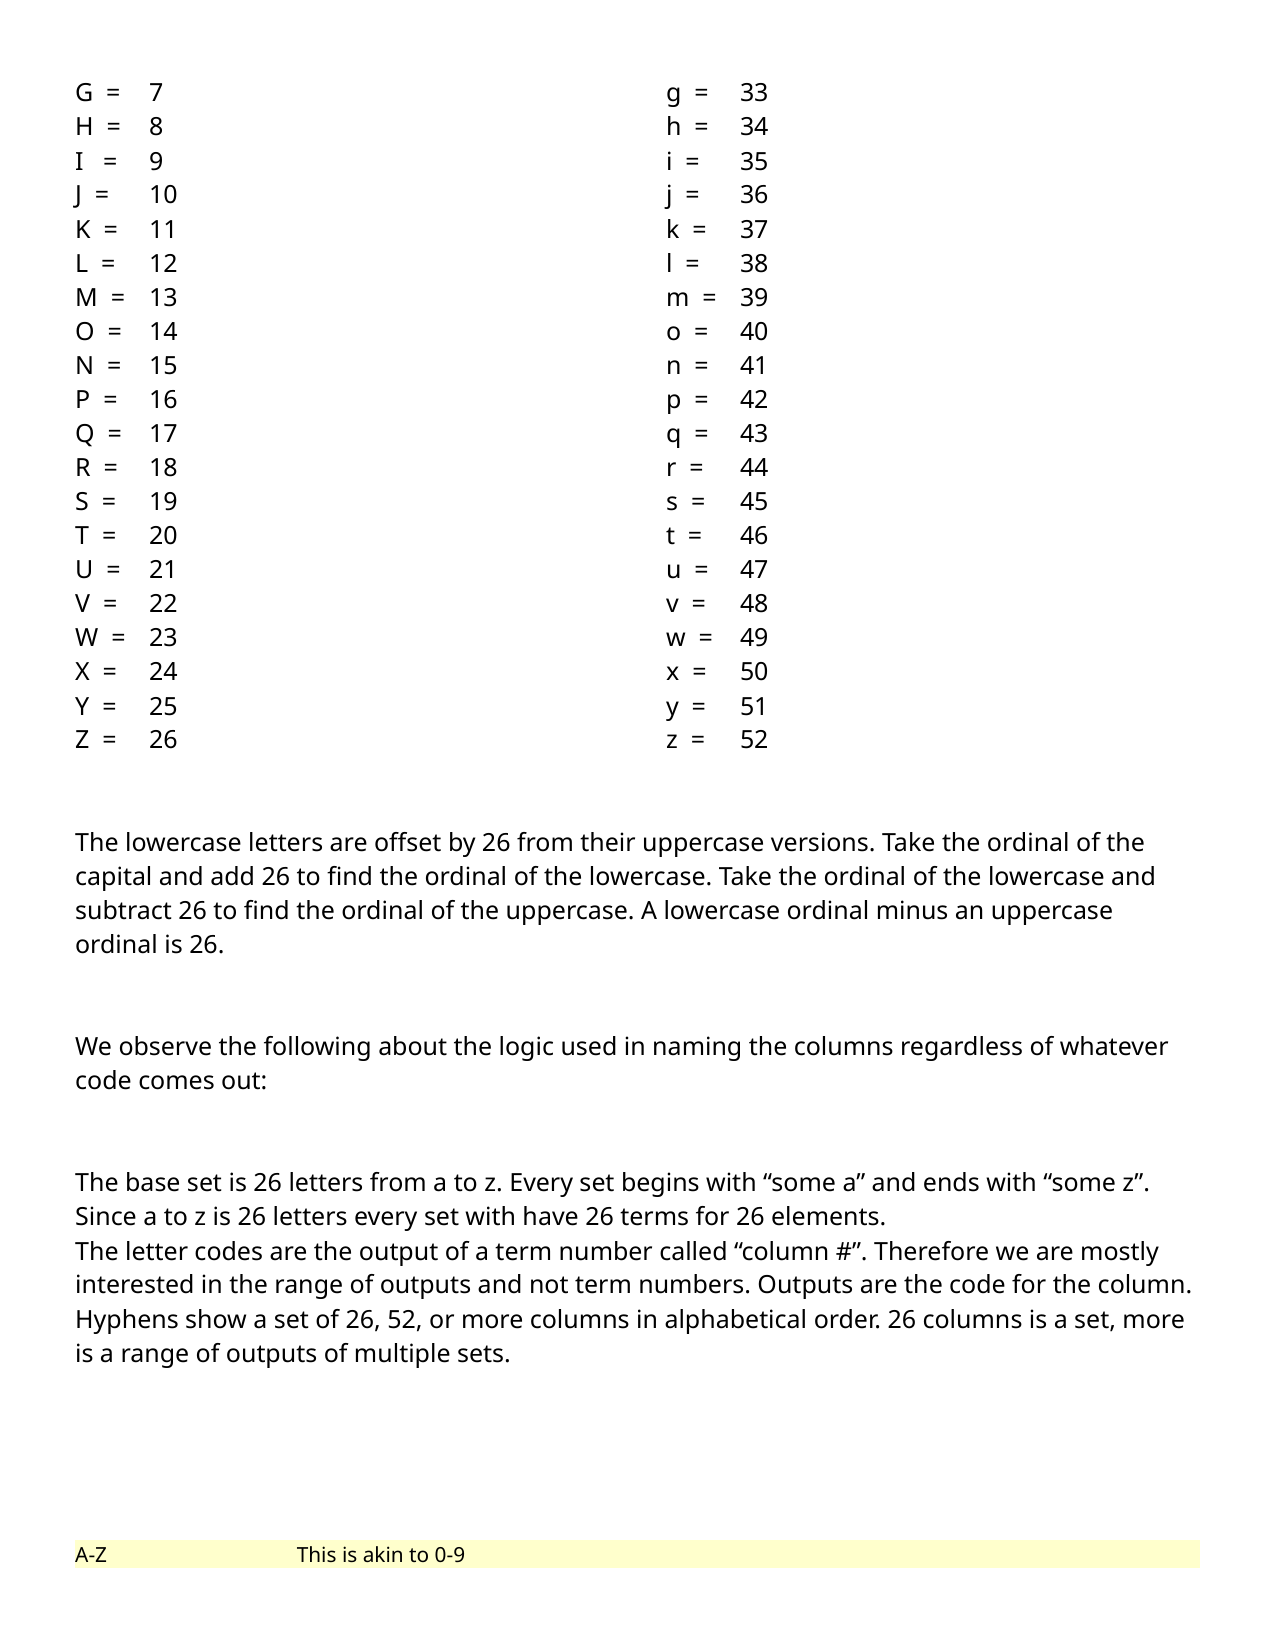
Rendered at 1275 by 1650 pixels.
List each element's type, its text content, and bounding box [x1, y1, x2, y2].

text A-Z This is akin to 0-9 [75, 1540, 1200, 1568]
text Y = 25 y = 51 [75, 688, 1200, 722]
text The lowercase letters are offset by 26 from their uppercase versions. Take the ordinal of the capital and add 26 to find the ordinal of the lowercase. Take the ordinal of the lowercase and subtract 26 to find the ordinal of the uppercase. A lowercase ordinal minus an uppercase ordinal is 26. [75, 824, 1200, 961]
text Q = 17 q = 43 [75, 416, 1200, 450]
text N = 15 n = 41 [75, 347, 1200, 382]
text I = 9 i = 35 [75, 143, 1200, 177]
text R = 18 r = 44 [75, 450, 1200, 484]
text T = 20 t = 46 [75, 518, 1200, 552]
text M = 13 m = 39 [75, 279, 1200, 313]
text W = 23 w = 49 [75, 620, 1200, 654]
text L = 12 l = 38 [75, 245, 1200, 279]
text U = 21 u = 47 [75, 552, 1200, 586]
text H = 8 h = 34 [75, 109, 1200, 143]
text J = 10 j = 36 [75, 177, 1200, 211]
text The base set is 26 letters from a to z. Every set begins with “some a” and ends with “some z”. [75, 1165, 1200, 1199]
text K = 11 k = 37 [75, 211, 1200, 245]
text We observe the following about the logic used in naming the columns regardless of whatever code comes out: [75, 1029, 1200, 1097]
text Since a to z is 26 letters every set with have 26 terms for 26 elements. [75, 1199, 1200, 1233]
text G = 7 g = 33 [75, 75, 1200, 109]
text O = 14 o = 40 [75, 313, 1200, 347]
text P = 16 p = 42 [75, 382, 1200, 416]
text S = 19 s = 45 [75, 484, 1200, 518]
text X = 24 x = 50 [75, 654, 1200, 688]
text Z = 26 z = 52 [75, 722, 1200, 756]
text V = 22 v = 48 [75, 586, 1200, 620]
text The letter codes are the output of a term number called “column #”. Therefore we are mostly interested in the range of outputs and not term numbers. Outputs are the code for the column. Hyphens show a set of 26, 52, or more columns in alphabetical order. 26 columns is a set, more is a range of outputs of multiple sets. [75, 1233, 1200, 1369]
